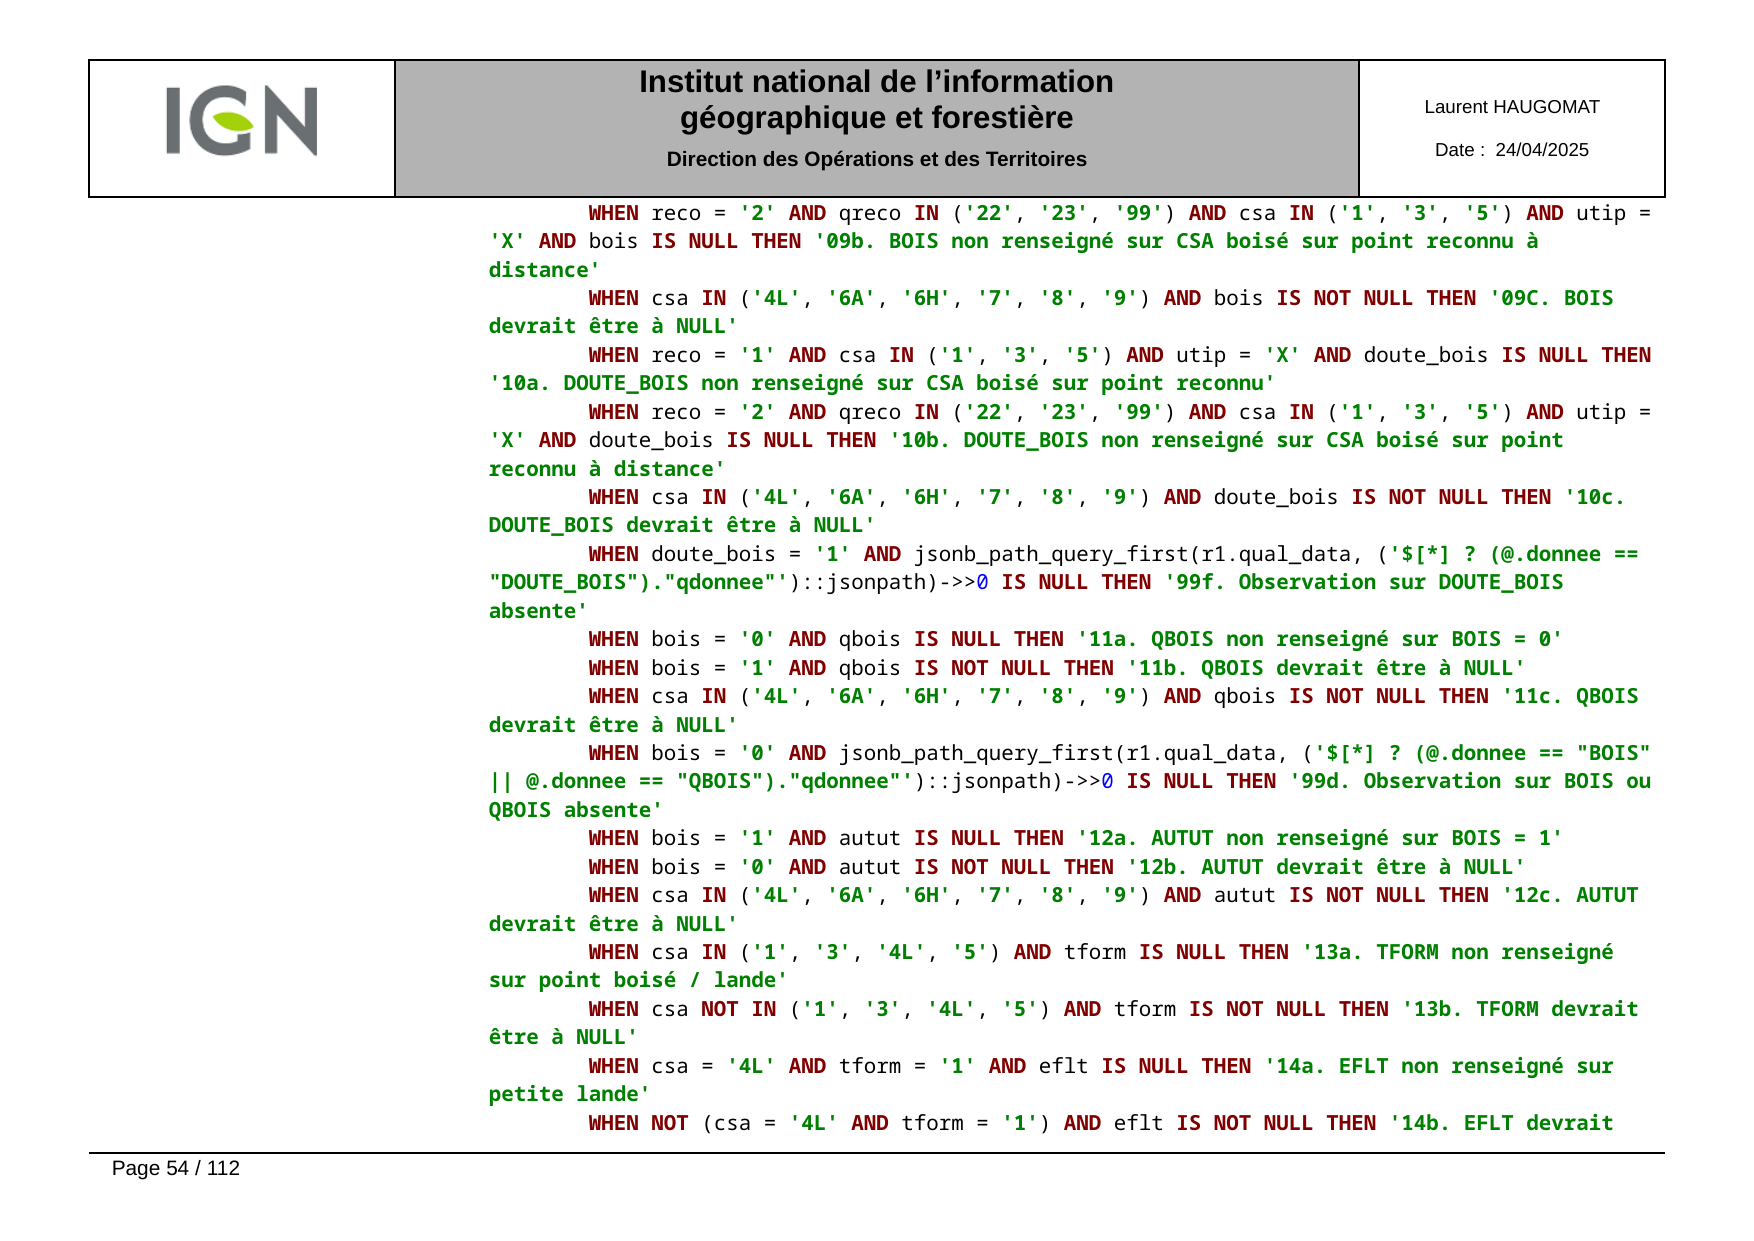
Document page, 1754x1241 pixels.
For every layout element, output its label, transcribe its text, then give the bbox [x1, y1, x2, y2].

picture [141, 62, 343, 180]
table_cell WHEN reco = '2' AND qreco IN ('22', '23', '99') AND csa IN ('1', '3', '5') AND utip = 'X' AND bois IS NULL THEN '09b. BOIS non renseigné sur CSA boisé sur point reconnu à distance' WHEN csa IN ('4L', '6A', '6H', '7', '8', '9') AND bois IS NOT NULL THEN '09C. BOIS devrait être à NULL' WHEN reco = '1' AND csa IN ('1', '3', '5') AND utip = 'X' AND doute_bois IS NULL THEN '10a. DOUTE_BOIS non renseigné sur CSA boisé sur point reconnu' WHEN reco = '2' AND qreco IN ('22', '23', '99') AND csa IN ('1', '3', '5') AND utip = 'X' AND doute_bois IS NULL THEN '10b. DOUTE_BOIS non renseigné sur CSA boisé sur point reconnu à distance' WHEN csa IN ('4L', '6A', '6H', '7', '8', '9') AND doute_bois IS NOT NULL THEN '10c. DOUTE_BOIS devrait être à NULL' WHEN doute_bois = '1' AND jsonb_path_query_first(r1.qual_data, ('$[*] ? (@.donnee == "DOUTE_BOIS")."qdonnee"')::jsonpath)->>0 IS NULL THEN '99f. Observation sur DOUTE_BOIS absente' WHEN bois = '0' AND qbois IS NULL THEN '11a. QBOIS non renseigné sur BOIS = 0' WHEN bois = '1' AND qbois IS NOT NULL THEN '11b. QBOIS devrait être à NULL' WHEN csa IN ('4L', '6A', '6H', '7', '8', '9') AND qbois IS NOT NULL THEN '11c. QBOIS devrait être à NULL' WHEN bois = '0' AND jsonb_path_query_first(r1.qual_data, ('$[*] ? (@.donnee == "BOIS" || @.donnee == "QBOIS")."qdonnee"')::jsonpath)->>0 IS NULL THEN '99d. Observation sur BOIS ou QBOIS absente' WHEN bois = '1' AND autut IS NULL THEN '12a. AUTUT non renseigné sur BOIS = 1' WHEN bois = '0' AND autut IS NOT NULL THEN '12b. AUTUT devrait être à NULL' WHEN csa IN ('4L', '6A', '6H', '7', '8', '9') AND autut IS NOT NULL THEN '12c. AUTUT devrait être à NULL' WHEN csa IN ('1', '3', '4L', '5') AND tform IS NULL THEN '13a. TFORM non renseigné sur point boisé / lande' WHEN csa NOT IN ('1', '3', '4L', '5') AND tform IS NOT NULL THEN '13b. TFORM devrait être à NULL' WHEN csa = '4L' AND tform = '1' AND eflt IS NULL THEN '14a. EFLT non renseigné sur petite lande' WHEN NOT (csa = '4L' AND tform = '1') AND eflt IS NOT NULL THEN '14b. EFLT devrait [483, 198, 1665, 1142]
table_cell [89, 198, 483, 1142]
